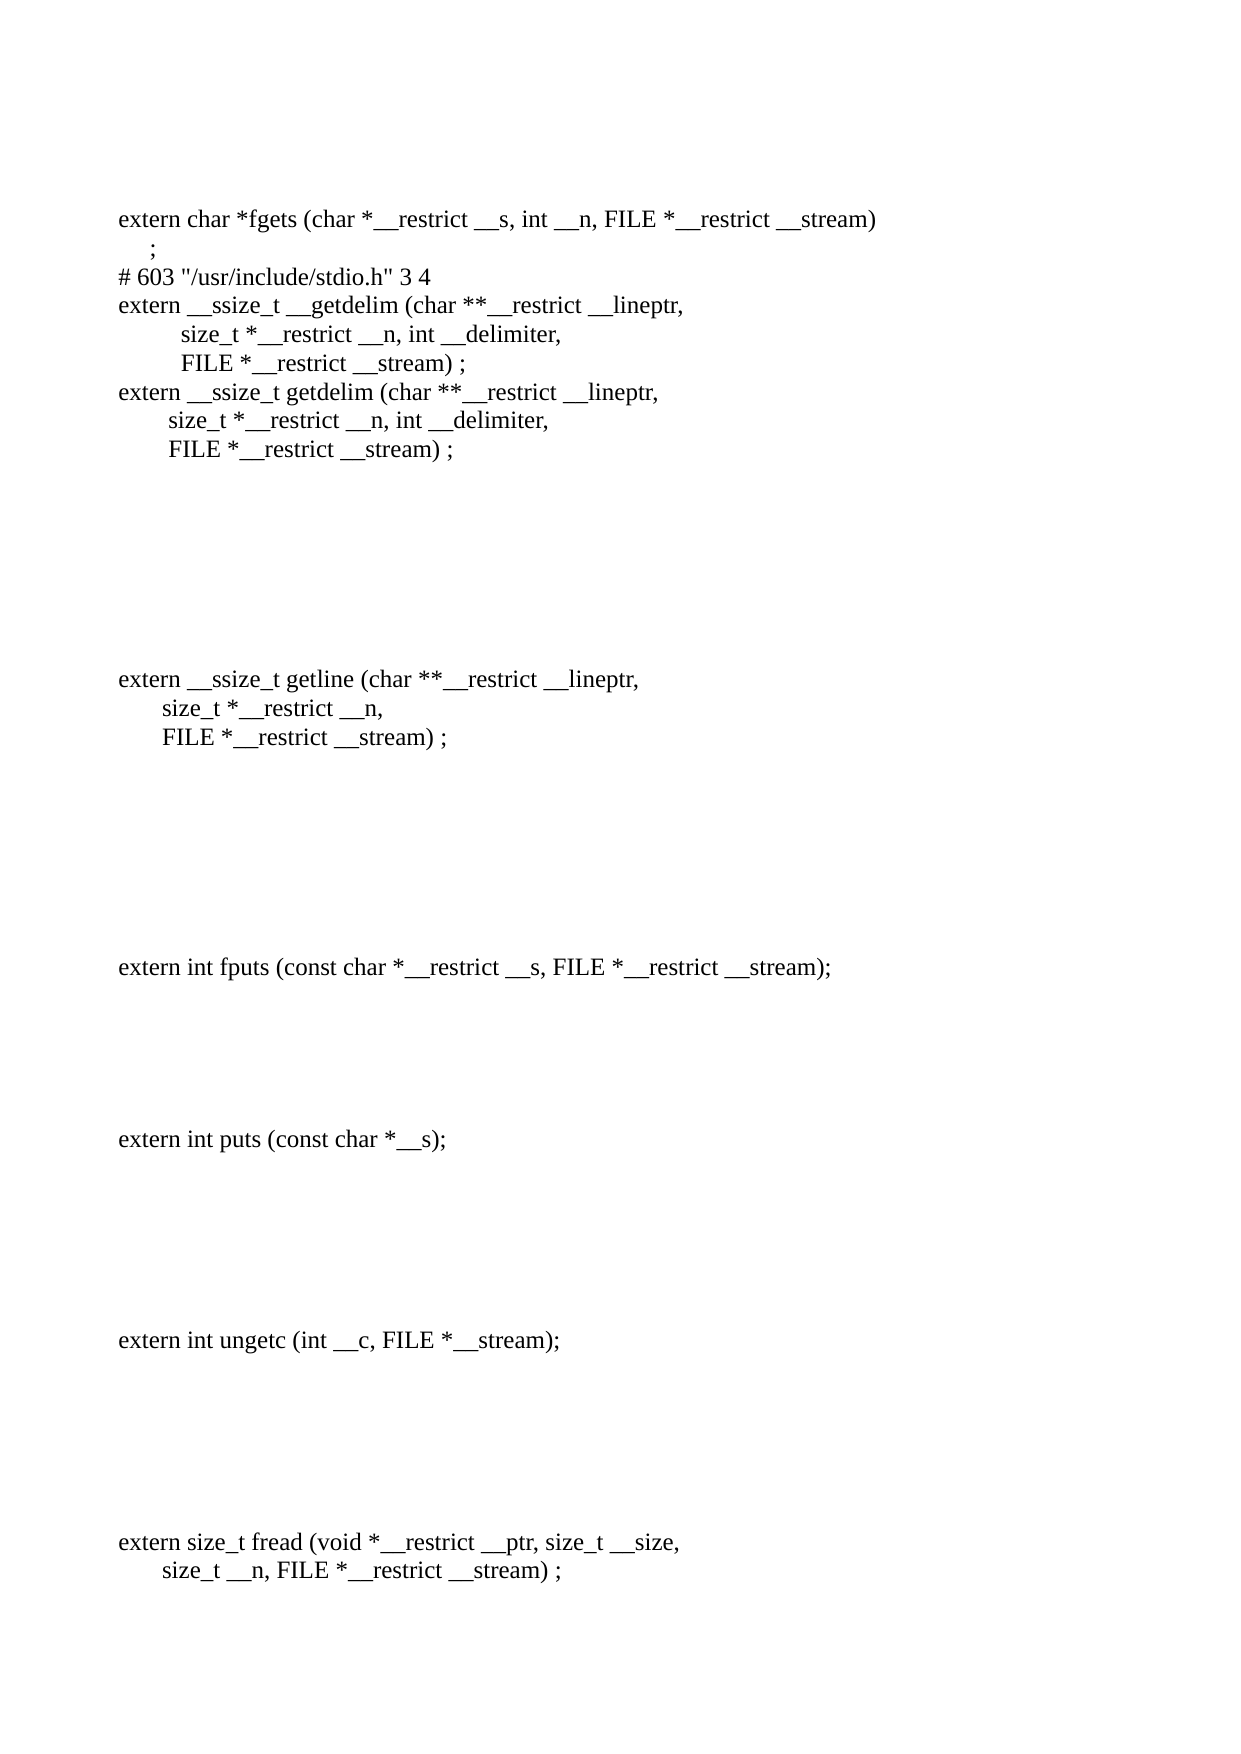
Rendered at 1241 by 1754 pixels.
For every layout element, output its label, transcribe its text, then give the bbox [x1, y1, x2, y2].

text size_t __n, FILE *__restrict __stream) ; [118, 1556, 1122, 1584]
text size_t *__restrict __n, int __delimiter, [118, 406, 1122, 434]
text FILE *__restrict __stream) ; [118, 722, 1122, 751]
text extern __ssize_t __getdelim (char **__restrict __lineptr, [118, 291, 1122, 319]
text extern __ssize_t getdelim (char **__restrict __lineptr, [118, 377, 1122, 406]
text size_t *__restrict __n, int __delimiter, [118, 319, 1122, 348]
text size_t *__restrict __n, [118, 693, 1122, 722]
text extern size_t fread (void *__restrict __ptr, size_t __size, [118, 1527, 1122, 1556]
text extern int fputs (const char *__restrict __s, FILE *__restrict __stream); [118, 952, 1122, 981]
text extern int puts (const char *__s); [118, 1124, 1122, 1153]
text extern char *fgets (char *__restrict __s, int __n, FILE *__restrict __stream) [118, 204, 1122, 233]
text ; [118, 233, 1122, 262]
text extern int ungetc (int __c, FILE *__stream); [118, 1326, 1122, 1354]
text FILE *__restrict __stream) ; [118, 434, 1122, 463]
text extern __ssize_t getline (char **__restrict __lineptr, [118, 664, 1122, 693]
text FILE *__restrict __stream) ; [118, 348, 1122, 377]
text # 603 "/usr/include/stdio.h" 3 4 [118, 262, 1122, 291]
